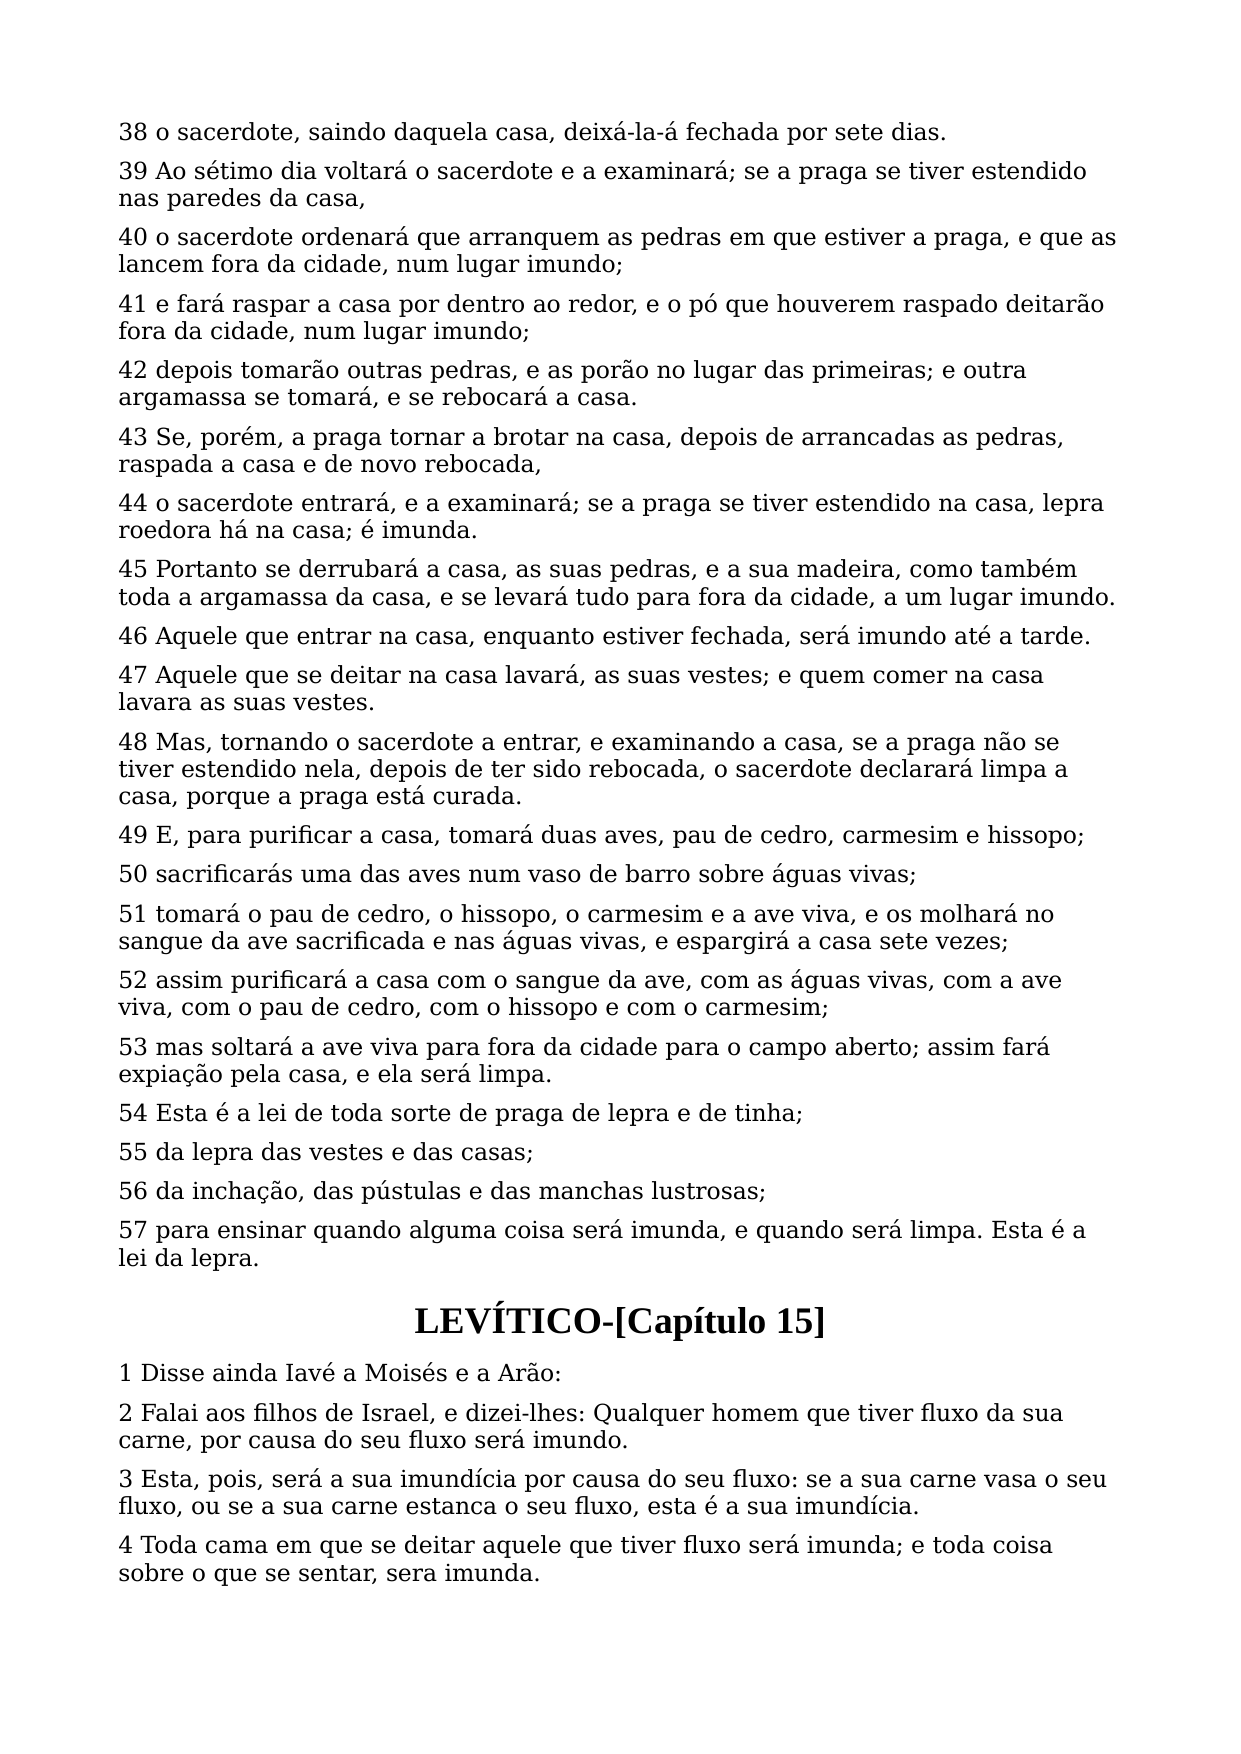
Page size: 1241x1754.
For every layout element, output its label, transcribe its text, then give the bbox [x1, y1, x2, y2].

text 47 Aquele que se deitar na casa lavará, as suas vestes; e quem comer na casa lavara as suas vestes. [118, 662, 1122, 716]
text 53 mas soltará a ave viva para fora da cidade para o campo aberto; assim fará expiação pela casa, e ela será limpa. [118, 1033, 1122, 1088]
text 42 depois tomarão outras pedras, e as porão no lugar das primeiras; e outra argamassa se tomará, e se rebocará a casa. [118, 357, 1122, 411]
text 44 o sacerdote entrará, e a examinará; se a praga se tiver estendido na casa, lepra roedora há na casa; é imunda. [118, 489, 1122, 544]
text 57 para ensinar quando alguma coisa será imunda, e quando será limpa. Esta é a lei da lepra. [118, 1217, 1122, 1272]
text 38 o sacerdote, saindo daquela casa, deixá-la-á fechada por sete dias. [118, 118, 1122, 145]
text 56 da inchação, das pústulas e das manchas lustrosas; [118, 1178, 1122, 1205]
text 48 Mas, tornando o sacerdote a entrar, e examinando a casa, se a praga não se tiver estendido nela, depois de ter sido rebocada, o sacerdote declarará limpa a casa, porque a praga está curada. [118, 728, 1122, 810]
text 41 e fará raspar a casa por dentro ao redor, e o pó que houverem raspado deitarão fora da cidade, num lugar imundo; [118, 290, 1122, 345]
text 3 Esta, pois, será a sua imundícia por causa do seu fluxo: se a sua carne vasa o seu fluxo, ou se a sua carne estanca o seu fluxo, esta é a sua imundícia. [118, 1466, 1122, 1520]
text 43 Se, porém, a praga tornar a brotar na casa, depois de arrancadas as pedras, raspada a casa e de novo rebocada, [118, 423, 1122, 478]
subtitle LEVÍTICO-[Capítulo 15] [118, 1298, 1122, 1342]
text 39 Ao sétimo dia voltará o sacerdote e a examinará; se a praga se tiver estendido nas paredes da casa, [118, 157, 1122, 212]
text 49 E, para purificar a casa, tomará duas aves, pau de cedro, carmesim e hissopo; [118, 822, 1122, 849]
text 54 Esta é a lei de toda sorte de praga de lepra e de tinha; [118, 1099, 1122, 1127]
text 55 da lepra das vestes e das casas; [118, 1139, 1122, 1166]
text 1 Disse ainda Iavé a Moisés e a Arão: [118, 1360, 1122, 1387]
text 51 tomará o pau de cedro, o hissopo, o carmesim e a ave viva, e os molhará no sangue da ave sacrificada e nas águas vivas, e espargirá a casa sete vezes; [118, 900, 1122, 955]
text 52 assim purificará a casa com o sangue da ave, com as águas vivas, com a ave viva, com o pau de cedro, com o hissopo e com o carmesim; [118, 967, 1122, 1021]
text 4 Toda cama em que se deitar aquele que tiver fluxo será imunda; e toda coisa sobre o que se sentar, sera imunda. [118, 1532, 1122, 1587]
text 40 o sacerdote ordenará que arranquem as pedras em que estiver a praga, e que as lancem fora da cidade, num lugar imundo; [118, 224, 1122, 278]
text 45 Portanto se derrubará a casa, as suas pedras, e a sua madeira, como também toda a argamassa da casa, e se levará tudo para fora da cidade, a um lugar imundo. [118, 556, 1122, 611]
text 46 Aquele que entrar na casa, enquanto estiver fechada, será imundo até a tarde. [118, 622, 1122, 650]
text 50 sacrificarás uma das aves num vaso de barro sobre águas vivas; [118, 861, 1122, 888]
text 2 Falai aos filhos de Israel, e dizei-lhes: Qualquer homem que tiver fluxo da sua carne, por causa do seu fluxo será imundo. [118, 1399, 1122, 1454]
